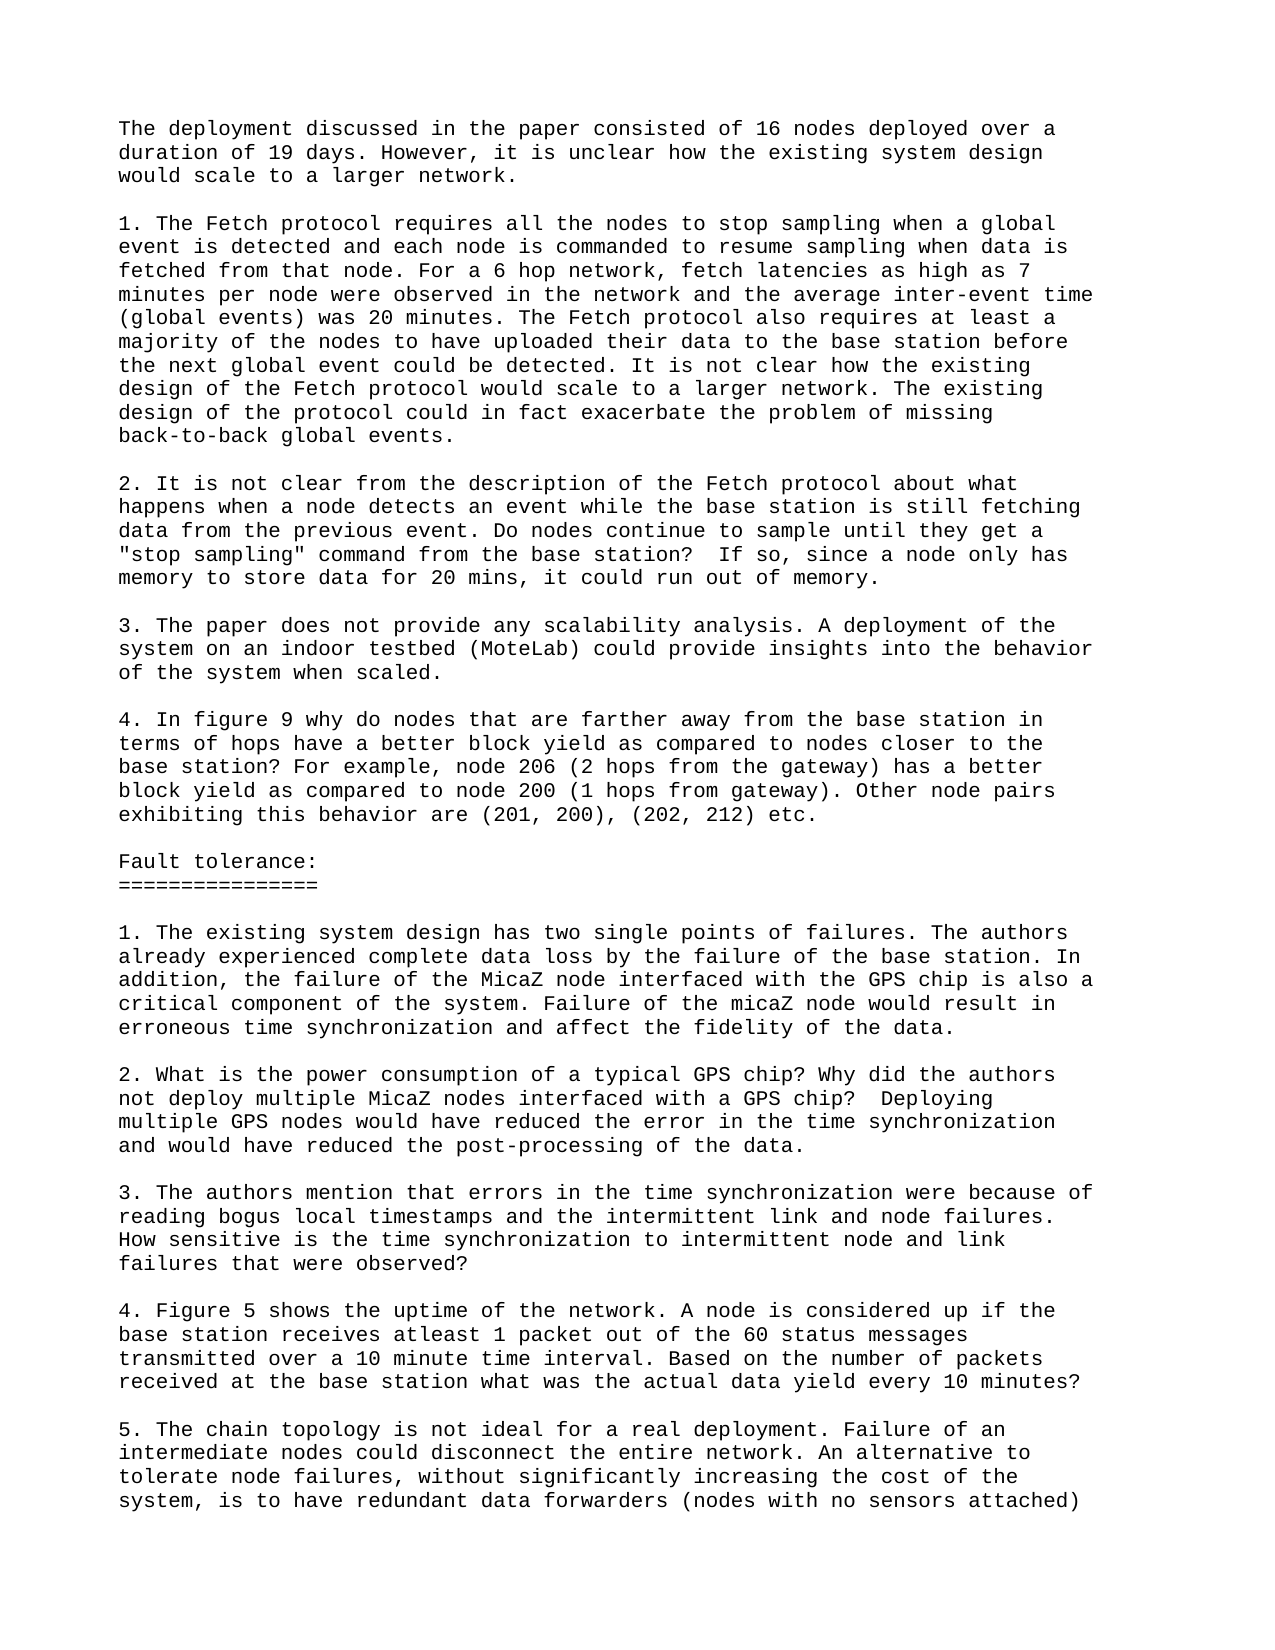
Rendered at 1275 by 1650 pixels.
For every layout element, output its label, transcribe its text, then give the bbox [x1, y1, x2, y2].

text the next global event could be detected. It is not clear how the existing [118, 354, 1157, 378]
text happens when a node detects an event while the base station is still fetching [118, 496, 1157, 520]
text 1. The existing system design has two single points of failures. The authors [118, 922, 1157, 946]
text back-to-back global events. [118, 426, 1157, 449]
text already experienced complete data loss by the failure of the base station. In [118, 946, 1157, 969]
text duration of 19 days. However, it is unclear how the existing system design [118, 142, 1157, 165]
text 4. Figure 5 shows the uptime of the network. A node is considered up if the [118, 1300, 1157, 1324]
text 2. What is the power consumption of a typical GPS chip? Why did the authors [118, 1064, 1157, 1088]
text minutes per node were observed in the network and the average inter-event time [118, 284, 1157, 307]
text The deployment discussed in the paper consisted of 16 nodes deployed over a [118, 118, 1157, 142]
text block yield as compared to node 200 (1 hops from gateway). Other node pairs [118, 780, 1157, 804]
text transmitted over a 10 minute time interval. Based on the number of packets [118, 1348, 1157, 1371]
text and would have reduced the post-processing of the data. [118, 1135, 1157, 1158]
text 3. The paper does not provide any scalability analysis. A deployment of the [118, 615, 1157, 638]
text "stop sampling" command from the base station? If so, since a node only has [118, 544, 1157, 567]
text base station? For example, node 206 (2 hops from the gateway) has a better [118, 757, 1157, 780]
text 2. It is not clear from the description of the Fetch protocol about what [118, 473, 1157, 496]
text not deploy multiple MicaZ nodes interfaced with a GPS chip? Deploying [118, 1088, 1157, 1111]
text addition, the failure of the MicaZ node interfaced with the GPS chip is also a [118, 969, 1157, 993]
text fetched from that node. For a 6 hop network, fetch latencies as high as 7 [118, 260, 1157, 284]
text 4. In figure 9 why do nodes that are farther away from the base station in [118, 709, 1157, 733]
text event is detected and each node is commanded to resume sampling when data is [118, 236, 1157, 260]
text majority of the nodes to have uploaded their data to the base station before [118, 331, 1157, 354]
text system on an indoor testbed (MoteLab) could provide insights into the behavior [118, 638, 1157, 662]
text intermediate nodes could disconnect the entire network. An alternative to [118, 1442, 1157, 1466]
text 5. The chain topology is not ideal for a real deployment. Failure of an [118, 1419, 1157, 1442]
text erroneous time synchronization and affect the fidelity of the data. [118, 1017, 1157, 1040]
text would scale to a larger network. [118, 165, 1157, 189]
text design of the Fetch protocol would scale to a larger network. The existing [118, 378, 1157, 402]
text system, is to have redundant data forwarders (nodes with no sensors attached) [118, 1489, 1157, 1513]
text base station receives atleast 1 packet out of the 60 status messages [118, 1324, 1157, 1348]
text 1. The Fetch protocol requires all the nodes to stop sampling when a global [118, 213, 1157, 236]
text How sensitive is the time synchronization to intermittent node and link [118, 1229, 1157, 1253]
text multiple GPS nodes would have reduced the error in the time synchronization [118, 1111, 1157, 1135]
text (global events) was 20 minutes. The Fetch protocol also requires at least a [118, 307, 1157, 331]
text terms of hops have a better block yield as compared to nodes closer to the [118, 733, 1157, 757]
text of the system when scaled. [118, 662, 1157, 686]
text memory to store data for 20 mins, it could run out of memory. [118, 567, 1157, 591]
text failures that were observed? [118, 1253, 1157, 1277]
text Fault tolerance: [118, 851, 1157, 875]
text 3. The authors mention that errors in the time synchronization were because of [118, 1182, 1157, 1206]
text design of the protocol could in fact exacerbate the problem of missing [118, 402, 1157, 426]
text critical component of the system. Failure of the micaZ node would result in [118, 993, 1157, 1017]
text ================ [118, 875, 1157, 898]
text tolerate node failures, without significantly increasing the cost of the [118, 1466, 1157, 1489]
text received at the base station what was the actual data yield every 10 minutes? [118, 1371, 1157, 1395]
text data from the previous event. Do nodes continue to sample until they get a [118, 520, 1157, 544]
text reading bogus local timestamps and the intermittent link and node failures. [118, 1206, 1157, 1229]
text exhibiting this behavior are (201, 200), (202, 212) etc. [118, 804, 1157, 827]
